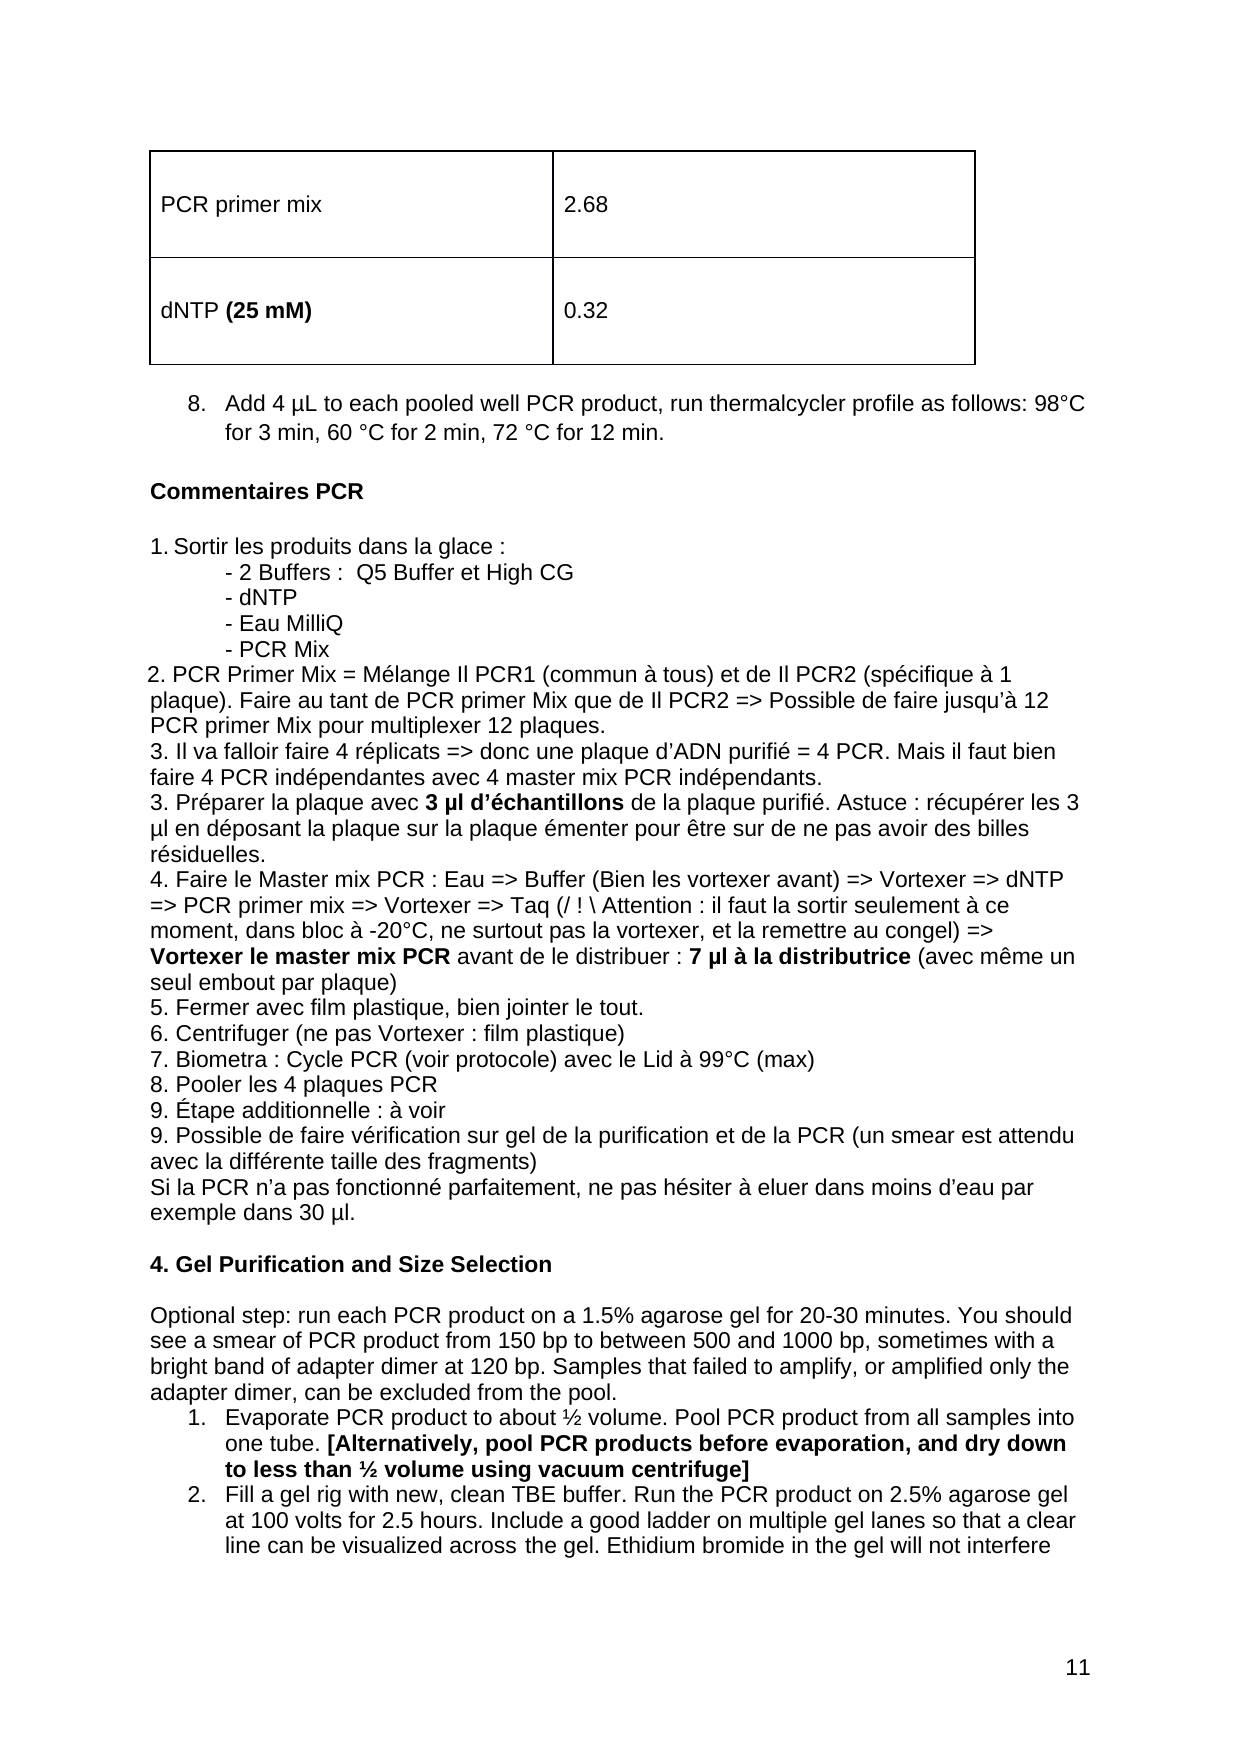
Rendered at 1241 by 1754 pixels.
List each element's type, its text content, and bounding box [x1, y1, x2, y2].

text 4. Gel Purification and Size Selection [150, 1251, 1091, 1277]
table_cell 0.32 [554, 258, 974, 363]
list Fill a gel rig with new, clean TBE buffer. Run the PCR product on 2.5% agarose gel at 100 volts for 2.5 hours. Include a good ladder on multiple gel lanes so that a clear line can be visualized across the gel. Ethidium bromide in the gel will not interfere [187, 1482, 1091, 1559]
text - Eau MilliQ [150, 611, 1091, 636]
table_cell PCR primer mix [151, 152, 552, 257]
text 3. Préparer la plaque avec 3 µl d’échantillons de la plaque purifié. Astuce : récupérer les 3 µl en déposant la plaque sur la plaque émenter pour être sur de ne pas avoir des billes résiduelles. [150, 790, 1091, 867]
list Evaporate PCR product to about ½ volume. Pool PCR product from all samples into one tube. [Alternatively, pool PCR products before evaporation, and dry down to less than ½ volume using vacuum centrifuge] [187, 1405, 1091, 1482]
text - dNTP [150, 585, 1091, 611]
text 9. Étape additionnelle : à voir [150, 1098, 1091, 1123]
text 8. Pooler les 4 plaques PCR [150, 1072, 1091, 1098]
text - PCR Mix [150, 636, 1091, 662]
text 3. Il va falloir faire 4 réplicats => donc une plaque d’ADN purifié = 4 PCR. Mais il faut bien faire 4 PCR indépendantes avec 4 master mix PCR indépendants. [150, 739, 1091, 790]
text Si la PCR n’a pas fonctionné parfaitement, ne pas hésiter à eluer dans moins d’eau par exemple dans 30 µl. [150, 1174, 1091, 1226]
text Optional step: run each PCR product on a 1.5% agarose gel for 20-30 minutes. You should see a smear of PCR product from 150 bp to between 500 and 1000 bp, sometimes with a bright band of adapter dimer at 120 bp. Samples that failed to amplify, or amplified only the adapter dimer, can be excluded from the pool. [150, 1303, 1091, 1405]
text 5. Fermer avec film plastique, bien jointer le tout. [150, 995, 1091, 1021]
text - 2 Buffers : Q5 Buffer et High CG [150, 559, 1091, 585]
text 9. Possible de faire vérification sur gel de la purification et de la PCR (un smear est attendu avec la différente taille des fragments) [150, 1123, 1091, 1174]
text 6. Centrifuger (ne pas Vortexer : film plastique) [150, 1021, 1091, 1046]
text Commentaires PCR [150, 479, 1091, 504]
text 1. Sortir les produits dans la glace : [150, 534, 1091, 559]
text 2. PCR Primer Mix = Mélange Il PCR1 (commun à tous) et de Il PCR2 (spécifique à 1 plaque). Faire au tant de PCR primer Mix que de Il PCR2 => Possible de faire jusqu’à 12 PCR primer Mix pour multiplexer 12 plaques. [147, 662, 1091, 739]
text 4. Faire le Master mix PCR : Eau => Buffer (Bien les vortexer avant) => Vortexer => dNTP => PCR primer mix => Vortexer => Taq (/ ! \ Attention : il faut la sortir seulement à ce moment, dans bloc à -20°C, ne surtout pas la vortexer, et la remettre au congel) => Vortexer le master mix PCR avant de le distribuer : 7 µl à la distributrice (avec même un seul embout par plaque) [150, 867, 1091, 995]
list Add 4 µL to each pooled well PCR product, run thermalcycler profile as follows: 98°C for 3 min, 60 °C for 2 min, 72 °C for 12 min. [187, 391, 1091, 446]
text 7. Biometra : Cycle PCR (voir protocole) avec le Lid à 99°C (max) [150, 1046, 1091, 1072]
table_cell dNTP (25 mM) [151, 258, 552, 363]
table_cell 2.68 [554, 152, 974, 257]
